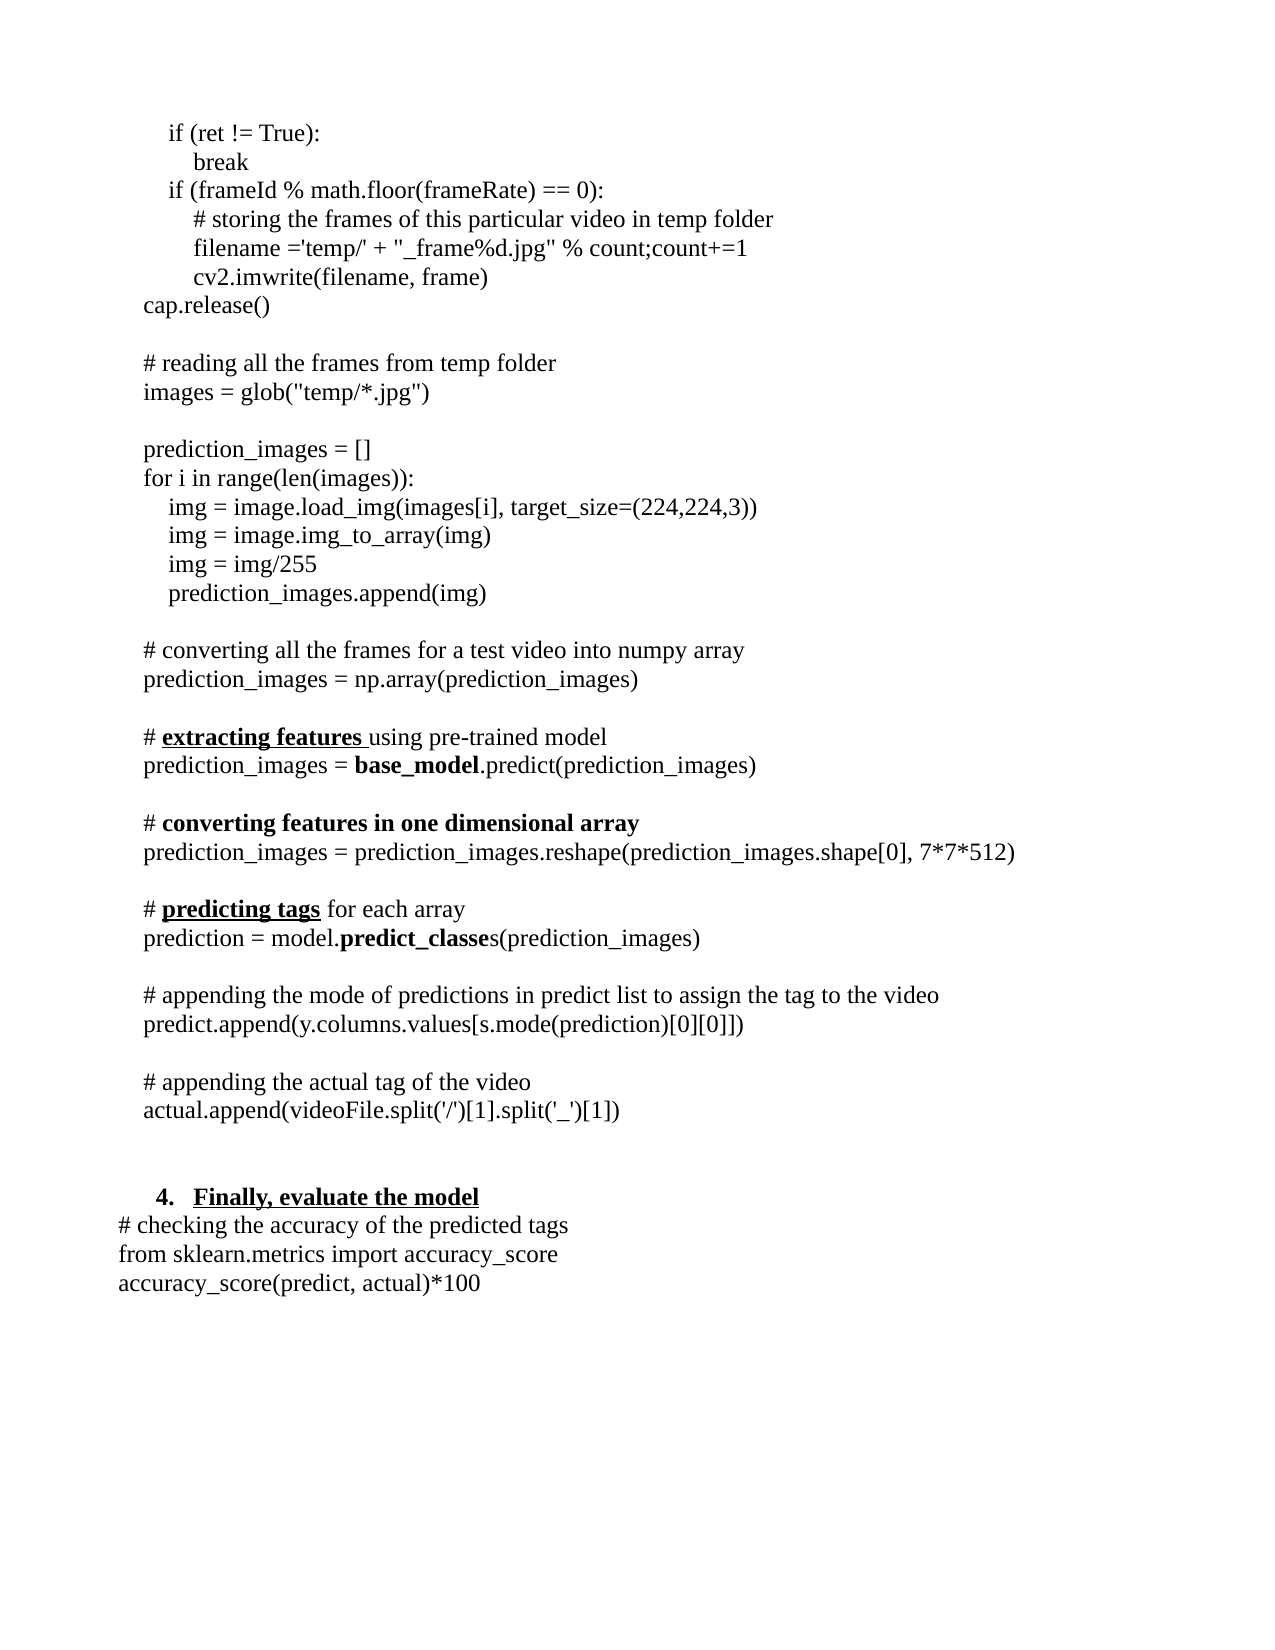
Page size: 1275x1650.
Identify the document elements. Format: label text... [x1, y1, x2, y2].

text predict.append(y.columns.values[s.mode(prediction)[0][0]]) [118, 1009, 1157, 1038]
text for i in range(len(images)): [118, 463, 1157, 492]
list Finally, evaluate the model [156, 1182, 1157, 1211]
text accuracy_score(predict, actual)*100 [118, 1268, 1157, 1297]
text img = image.img_to_array(img) [118, 521, 1157, 549]
text filename ='temp/' + "_frame%d.jpg" % count;count+=1 [118, 233, 1157, 262]
text if (ret != True): [118, 118, 1157, 147]
text cap.release() [118, 291, 1157, 319]
text # appending the mode of predictions in predict list to assign the tag to the video [118, 981, 1157, 1009]
text actual.append(videoFile.split('/')[1].split('_')[1]) [118, 1096, 1157, 1124]
text prediction_images = base_model.predict(prediction_images) [118, 751, 1157, 779]
text break [118, 147, 1157, 176]
text prediction_images = [] [118, 434, 1157, 463]
text # reading all the frames from temp folder [118, 348, 1157, 377]
text img = image.load_img(images[i], target_size=(224,224,3)) [118, 492, 1157, 521]
text # predicting tags for each array [118, 894, 1157, 923]
text prediction_images = np.array(prediction_images) [118, 664, 1157, 693]
text # extracting features using pre-trained model [118, 722, 1157, 751]
text img = img/255 [118, 549, 1157, 578]
text prediction_images = prediction_images.reshape(prediction_images.shape[0], 7*7*512) [118, 837, 1157, 866]
text if (frameId % math.floor(frameRate) == 0): [118, 176, 1157, 204]
text cv2.imwrite(filename, frame) [118, 262, 1157, 291]
text # converting features in one dimensional array [118, 808, 1157, 837]
text # converting all the frames for a test video into numpy array [118, 636, 1157, 664]
text prediction = model.predict_classes(prediction_images) [118, 923, 1157, 952]
text # appending the actual tag of the video [118, 1067, 1157, 1096]
text # checking the accuracy of the predicted tags [118, 1211, 1157, 1239]
text # storing the frames of this particular video in temp folder [118, 204, 1157, 233]
text from sklearn.metrics import accuracy_score [118, 1239, 1157, 1268]
text prediction_images.append(img) [118, 578, 1157, 607]
text images = glob("temp/*.jpg") [118, 377, 1157, 406]
